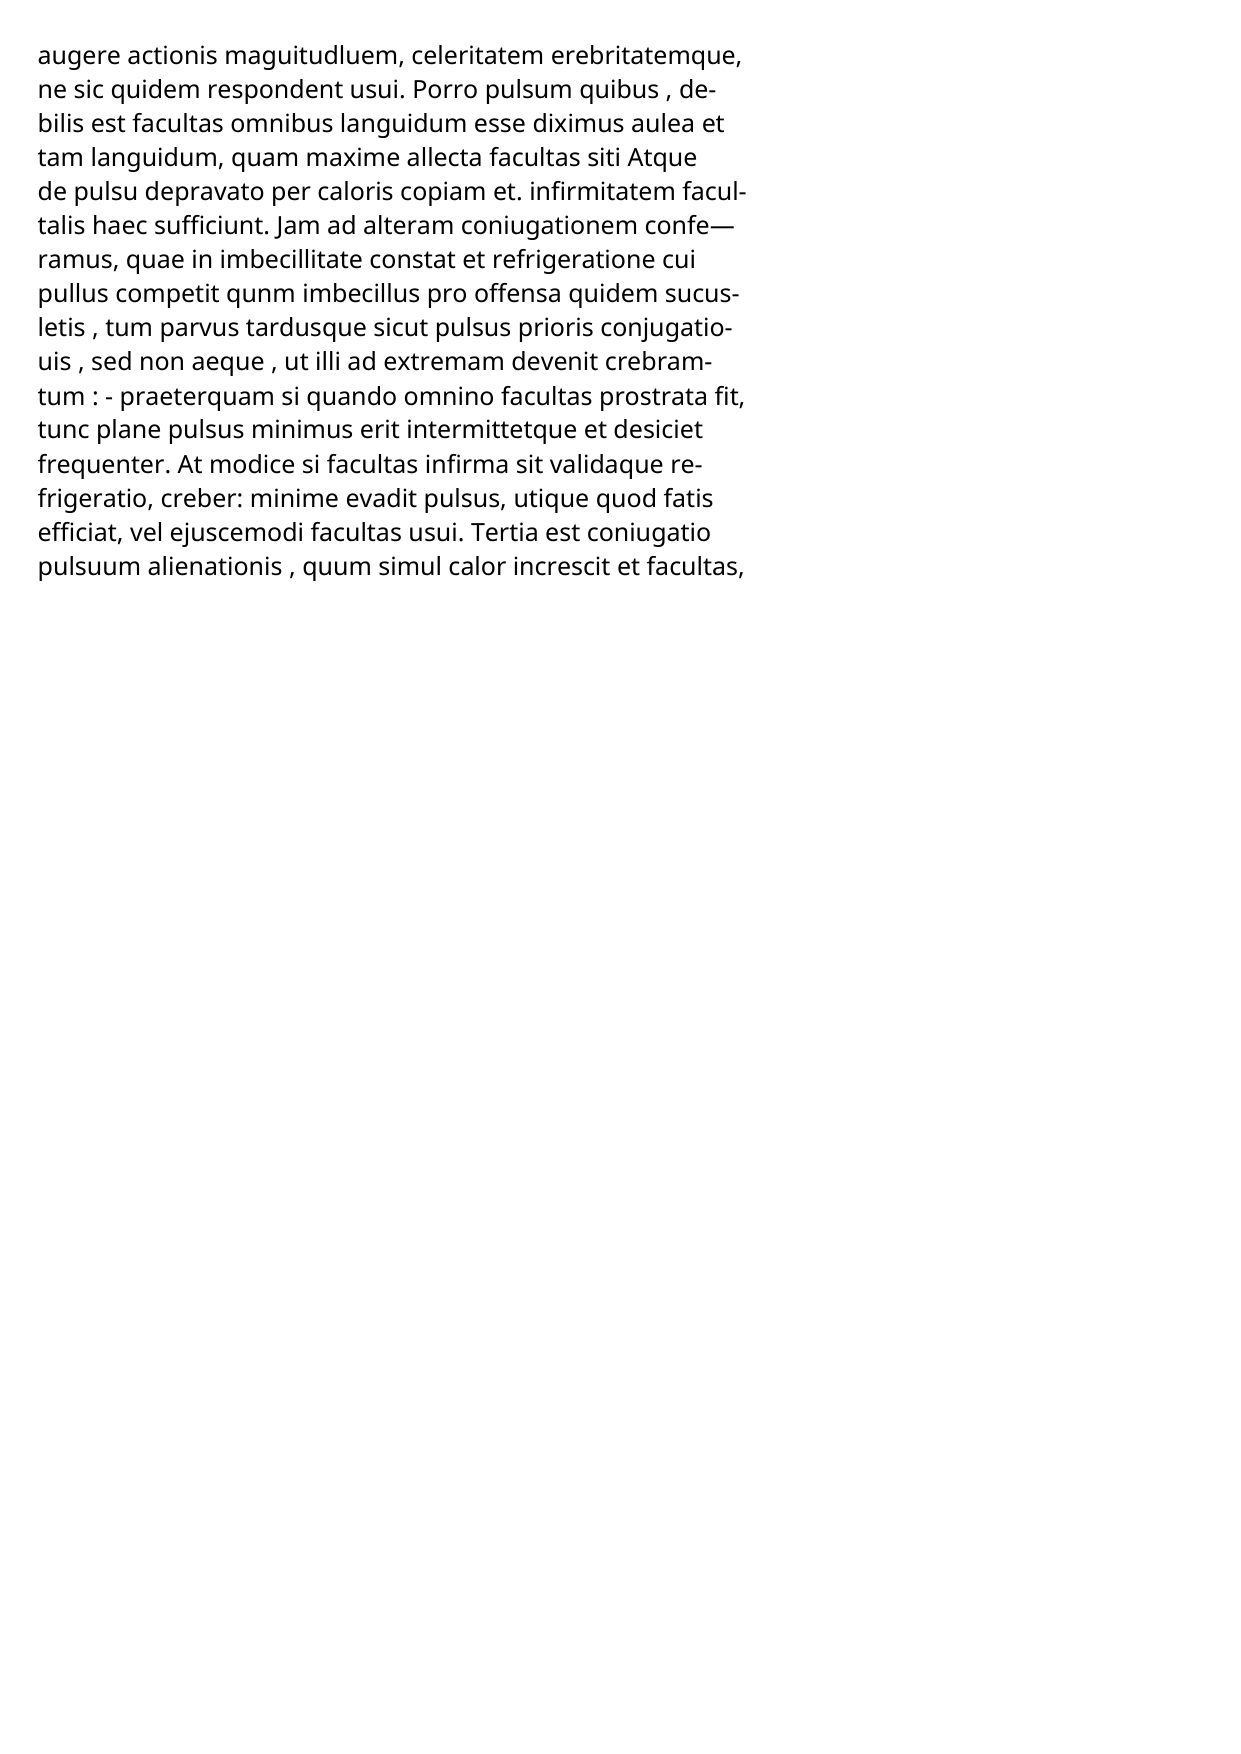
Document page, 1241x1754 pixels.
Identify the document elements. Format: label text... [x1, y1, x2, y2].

text augere actionis maguitudluem, celeritatem erebritatemque, ne sic quidem respondent usui. Porro pulsum quibus , de- bilis est facultas omnibus languidum esse diximus aulea et tam languidum, quam maxime allecta facultas siti Atque de pulsu depravato per caloris copiam et. infirmitatem facul- talis haec sufficiunt. Jam ad alteram coniugationem confe— ramus, quae in imbecillitate constat et refrigeratione cui pullus competit qunm imbecillus pro offensa quidem sucus- letis , tum parvus tardusque sicut pulsus prioris conjugatio- uis , sed non aeque , ut illi ad extremam devenit crebram- tum : - praeterquam si quando omnino facultas prostrata fit, tunc plane pulsus minimus erit intermittetque et desiciet frequenter. At modice si facultas infirma sit validaque re- frigeratio, creber: minime evadit pulsus, utique quod fatis efficiat, vel ejuscemodi facultas usui. Tertia est coniugatio pulsuum alienationis , quum simul calor increscit et facultas, [37, 37, 1203, 582]
